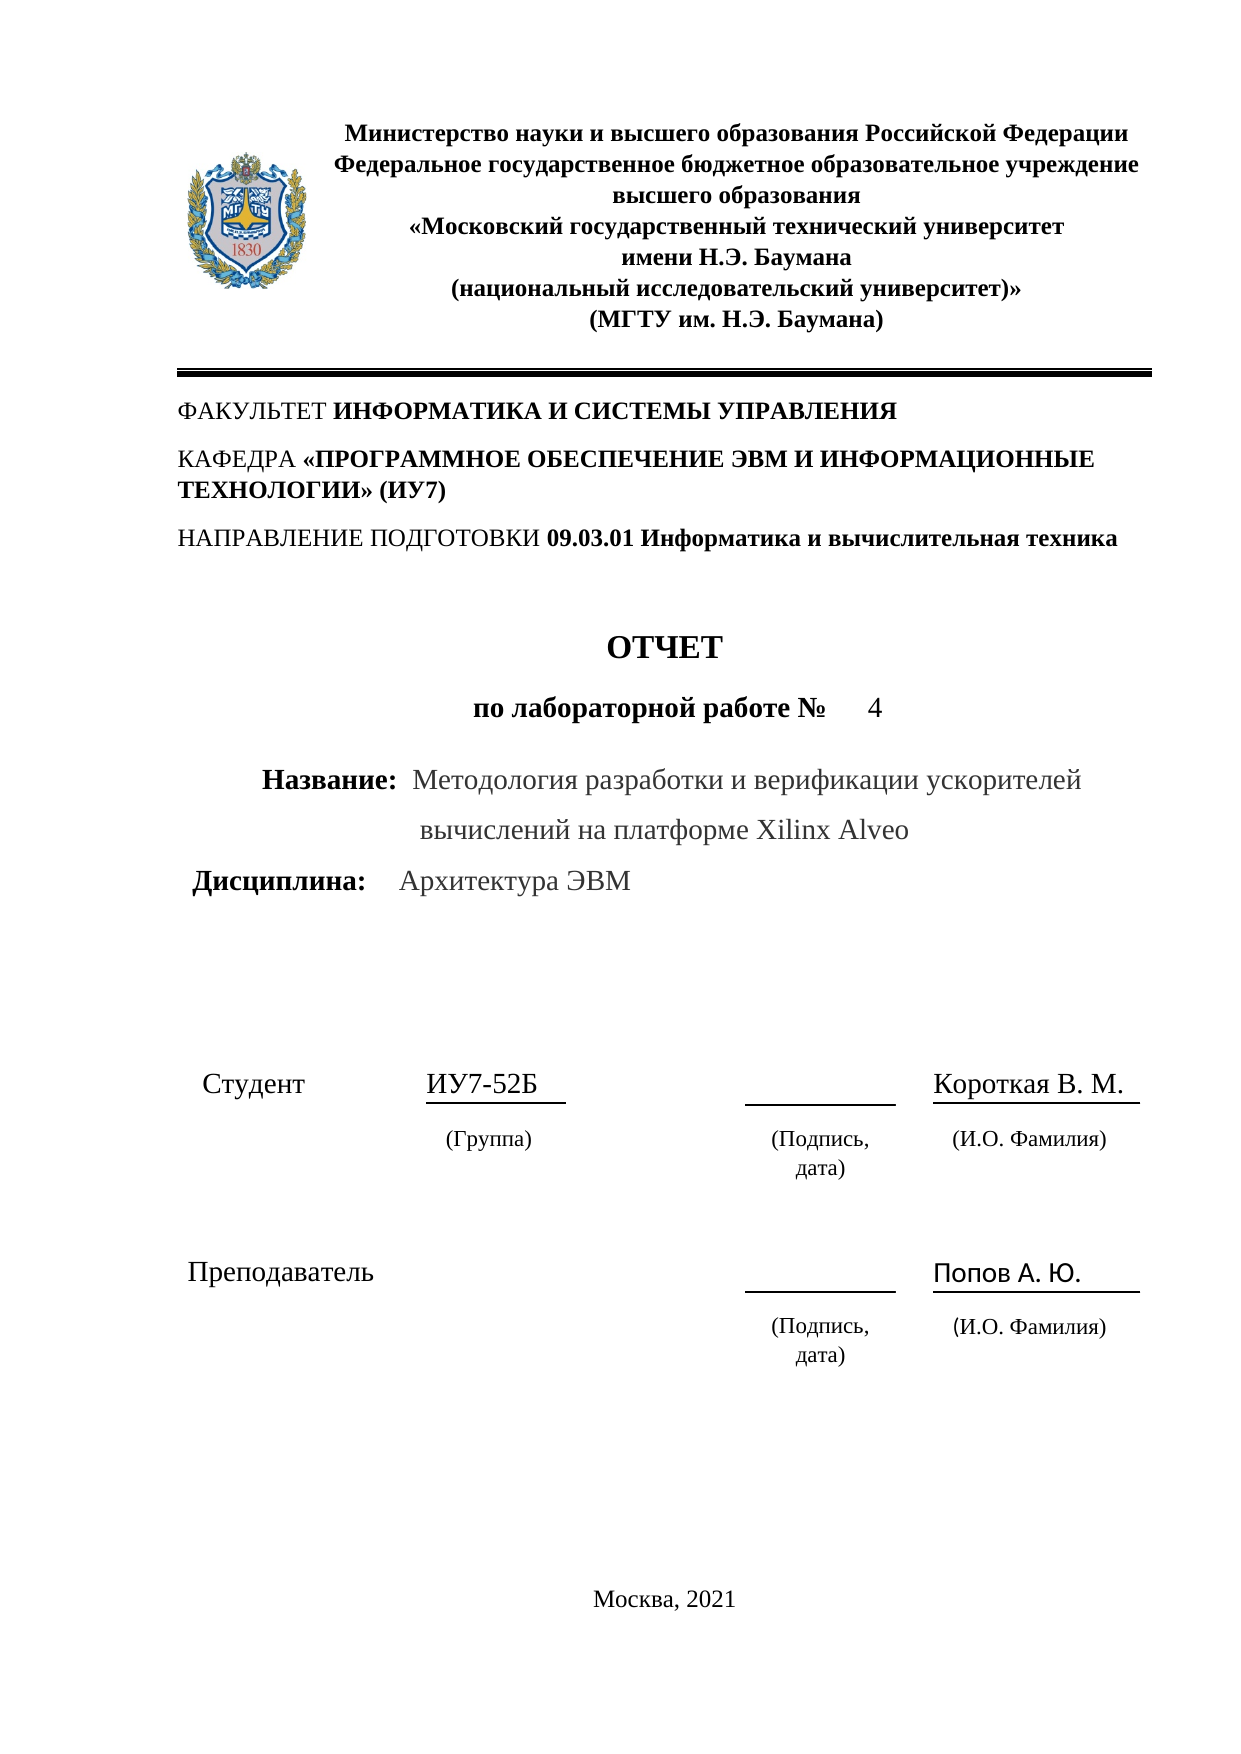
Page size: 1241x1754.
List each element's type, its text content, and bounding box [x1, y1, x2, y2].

table_header Министерство науки и высшего образования Российской Федерации Федеральное государственное бюджетное образовательное учреждение высшего образования «Московский государственный технический университет имени Н.Э. Баумана (национальный исследовательский университет)» (МГТУ им. Н.Э. Баумана) [321, 118, 1152, 335]
table_header 4 [838, 690, 912, 724]
table_cell [400, 1254, 577, 1312]
table_cell (Группа) [400, 1125, 577, 1199]
table_cell [190, 1312, 400, 1386]
text ФАКУЛЬТЕТ Информатика и системы управления [177, 396, 1152, 425]
picture [203, 152, 307, 289]
subtitle Название: Методология разработки и верификации ускорителей вычислений на платформе Xilinx Alveo [177, 762, 1152, 846]
table_cell (Подпись, дата) [734, 1125, 907, 1199]
table_header [577, 1067, 734, 1125]
table_cell [577, 1199, 734, 1254]
table_cell [577, 1125, 734, 1199]
text НАПРАВЛЕНИЕ ПОДГОТОВКИ 09.03.01 Информатика и вычислительная техника [177, 523, 1152, 552]
text Дисциплина: Архитектура ЭВМ [192, 863, 1152, 896]
table_header [734, 1067, 907, 1125]
table_cell [176, 1199, 190, 1254]
table_cell [907, 1199, 1152, 1254]
table_cell (И.О. Фамилия) [907, 1125, 1152, 1199]
table_header Студент [176, 1067, 400, 1125]
table_cell [190, 1125, 400, 1199]
text КАФЕДРА «программное обеспечение эвм и информационные технологии» (иу7) [177, 444, 1152, 504]
table_cell [190, 1199, 409, 1254]
table_cell [176, 1312, 190, 1386]
table_cell [400, 1312, 577, 1386]
table_cell [734, 1254, 907, 1312]
table_cell [176, 1125, 190, 1199]
table_cell [734, 1199, 907, 1254]
table_header ИУ7-52Б [400, 1067, 577, 1125]
table_cell [577, 1312, 734, 1386]
table_header [177, 118, 321, 335]
table_cell (И.О. Фамилия) [907, 1312, 1152, 1386]
table_cell Преподаватель [176, 1254, 400, 1312]
text Москва, 2021 [177, 1584, 1152, 1613]
table_cell [409, 1199, 577, 1254]
table_cell (Подпись, дата) [734, 1312, 907, 1386]
table_cell Попов А. Ю. [907, 1254, 1152, 1312]
table_cell [577, 1254, 734, 1312]
table_header Короткая В. М. [907, 1067, 1152, 1125]
subtitle Отчет [177, 627, 1152, 665]
